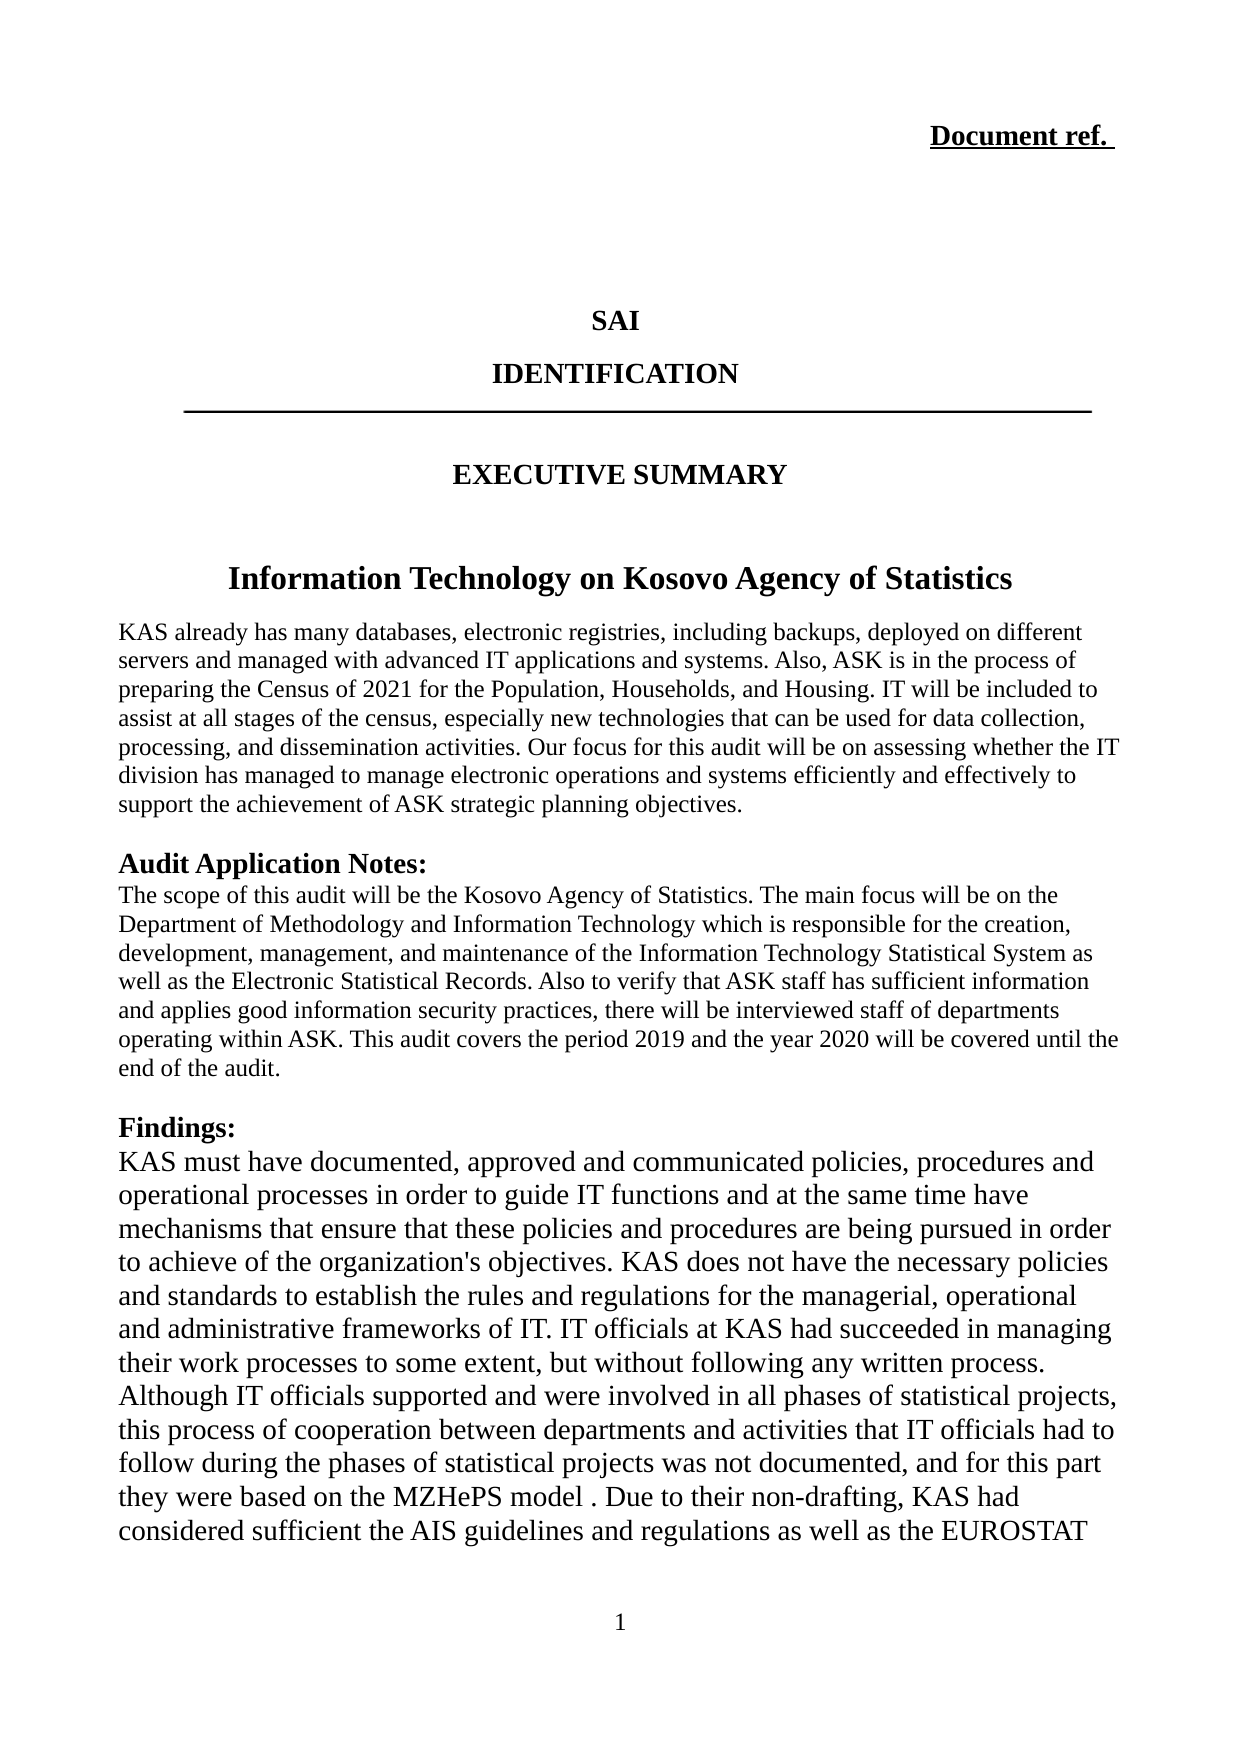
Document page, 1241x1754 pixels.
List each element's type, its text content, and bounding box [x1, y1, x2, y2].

text Document ref. [131, 118, 1114, 152]
text KAS must have documented, approved and communicated policies, procedures and operational processes in order to guide IT functions and at the same time have mechanisms that ensure that these policies and procedures are being pursued in order to achieve of the organization's objectives. KAS does not have the necessary policies and standards to establish the rules and regulations for the managerial, operational and administrative frameworks of IT. IT officials at KAS had succeeded in managing their work processes to some extent, but without following any written process. Although IT officials supported and were involved in all phases of statistical projects, this process of cooperation between departments and activities that IT officials had to follow during the phases of statistical projects was not documented, and for this part they were based on the MZHePS model . Due to their non-drafting, KAS had considered sufficient the AIS guidelines and regulations as well as the EUROSTAT [118, 1144, 1122, 1546]
picture [182, 409, 1093, 413]
text IDENTIFICATION [118, 356, 1113, 390]
text The scope of this audit will be the Kosovo Agency of Statistics. The main focus will be on the Department of Methodology and Information Technology which is responsible for the creation, development, management, and maintenance of the Information Technology Statistical System as well as the Electronic Statistical Records. Also to verify that ASK staff has sufficient information and applies good information security practices, there will be interviewed staff of departments operating within ASK. This audit covers the period 2019 and the year 2020 will be covered until the end of the audit. [118, 880, 1122, 1081]
text SAI [118, 303, 1113, 337]
text EXECUTIVE SUMMARY [118, 457, 1122, 491]
text Findings: [118, 1110, 1122, 1144]
text KAS already has many databases, electronic registries, including backups, deployed on different servers and managed with advanced IT applications and systems. Also, ASK is in the process of preparing the Census of 2021 for the Population, Households, and Housing. IT will be included to assist at all stages of the census, especially new technologies that can be used for data collection, processing, and dissemination activities. Our focus for this audit will be on assessing whether the IT division has managed to manage electronic operations and systems efficiently and effectively to support the achievement of ASK strategic planning objectives. [118, 617, 1122, 818]
text Information Technology on Kosovo Agency of Statistics [118, 558, 1122, 596]
text Audit Application Notes: [118, 847, 1122, 880]
